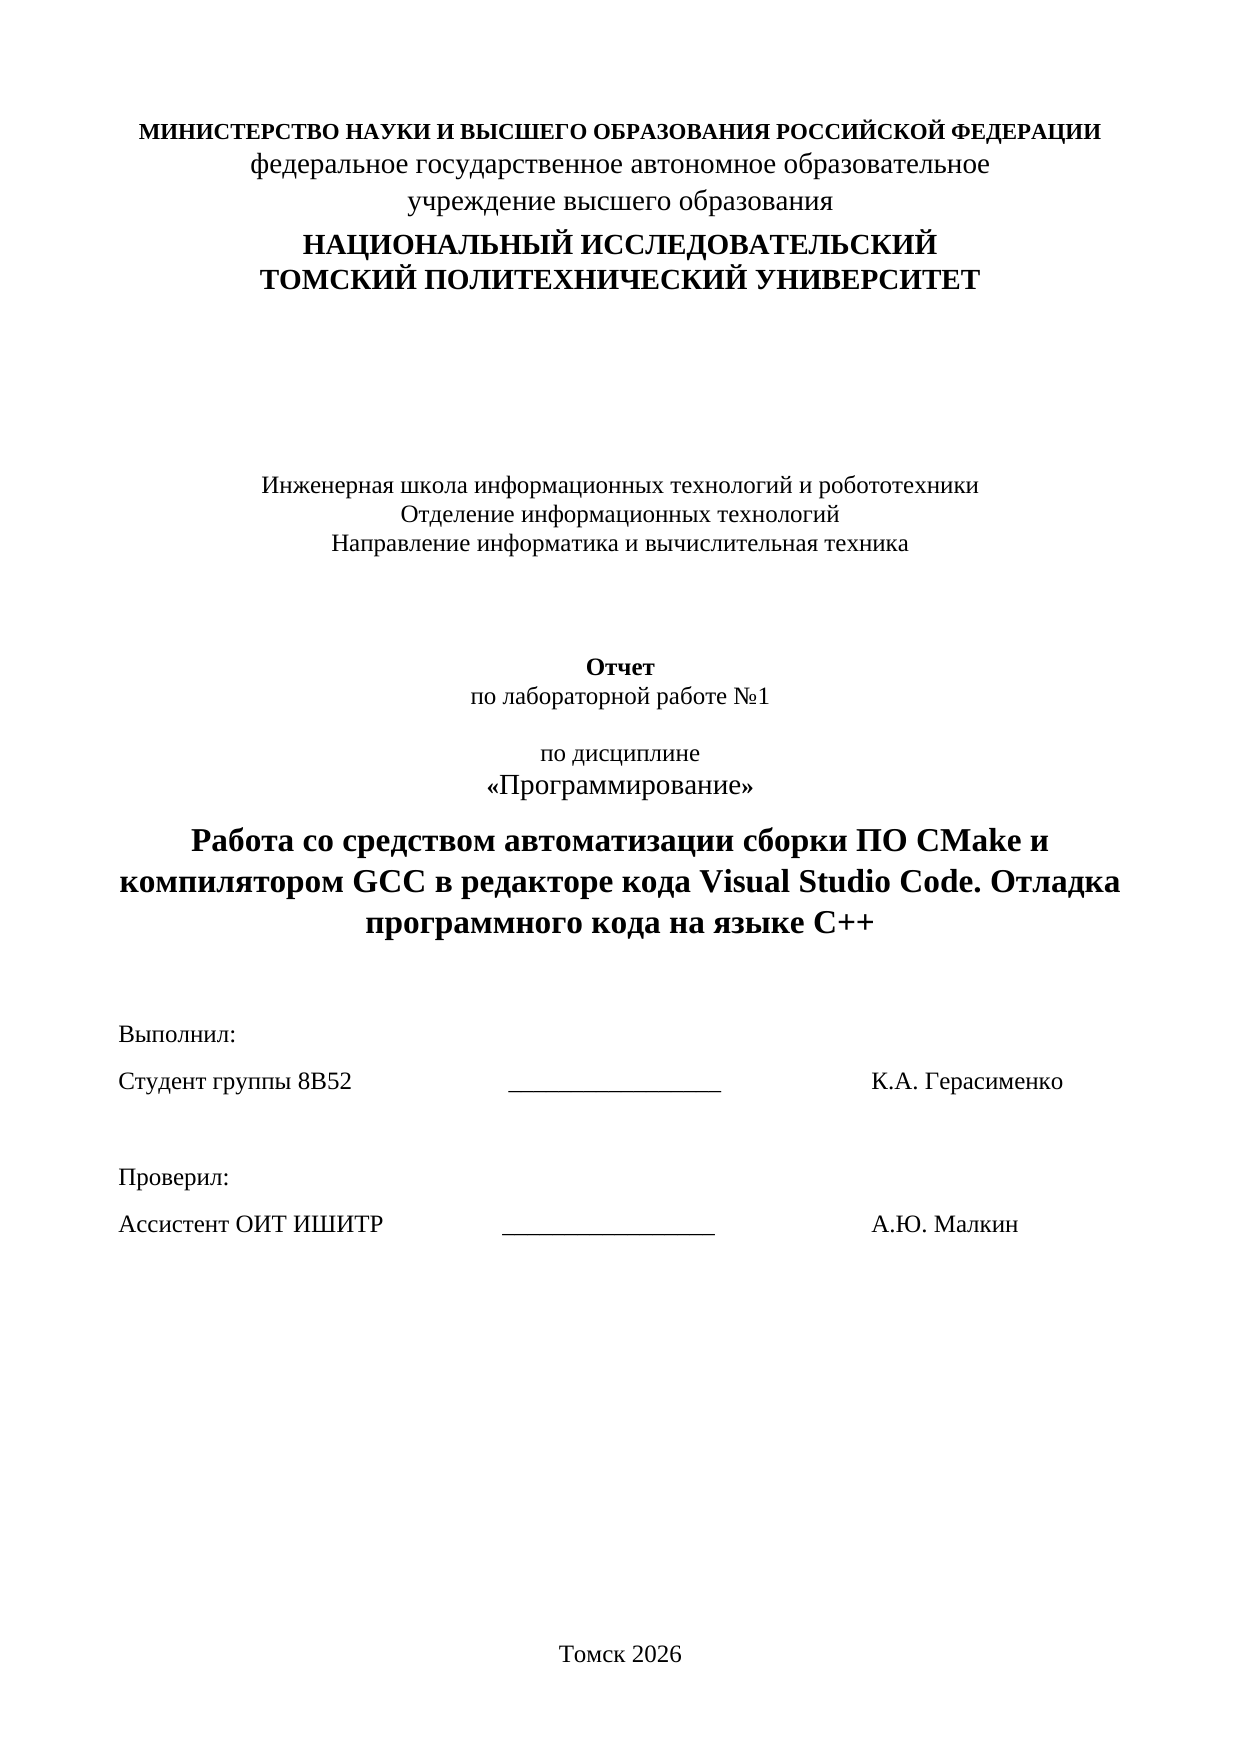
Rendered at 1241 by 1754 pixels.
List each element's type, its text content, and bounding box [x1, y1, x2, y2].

text по дисциплине [118, 738, 1122, 767]
text МИНИСТЕРСТВО НАУКИ И ВЫСШЕГО ОБРАЗОВАНИЯ РОССИЙСКОЙ ФЕДЕРАЦИИ [118, 118, 1122, 144]
text Работа со средством автоматизации сборки ПО CMake и компилятором GCC в редакторе кода Visual Studio Code. Отладка программного кода на языке С++ [118, 820, 1122, 941]
text федеральное государственное автономное образовательное [118, 147, 1122, 180]
text Студент группы 8В52 _________________ К.А. Герасименко [118, 1066, 1122, 1095]
text Направление информатика и вычислительная техника [118, 528, 1122, 557]
text Ассистент ОИТ ИШИТР _________________ А.Ю. Малкин [118, 1209, 1122, 1238]
text Выполнил: [118, 1019, 1122, 1047]
text Инженерная школа информационных технологий и робототехники [118, 470, 1122, 499]
text Томск 2026 [118, 1639, 1122, 1668]
text НАЦИОНАЛЬНЫЙ ИССЛЕДОВАТЕЛЬСКИЙ [118, 225, 1122, 262]
text Отчет [118, 652, 1122, 681]
text Проверил: [118, 1162, 1122, 1191]
text учреждение высшего образования [118, 183, 1122, 216]
text ТОМСКИЙ ПОЛИТЕХНИЧЕСКИЙ УНИВЕРСИТЕТ [118, 262, 1122, 295]
text «Программирование» [118, 767, 1122, 801]
text по лабораторной работе №1 [118, 681, 1122, 709]
text Отделение информационных технологий [118, 499, 1122, 528]
